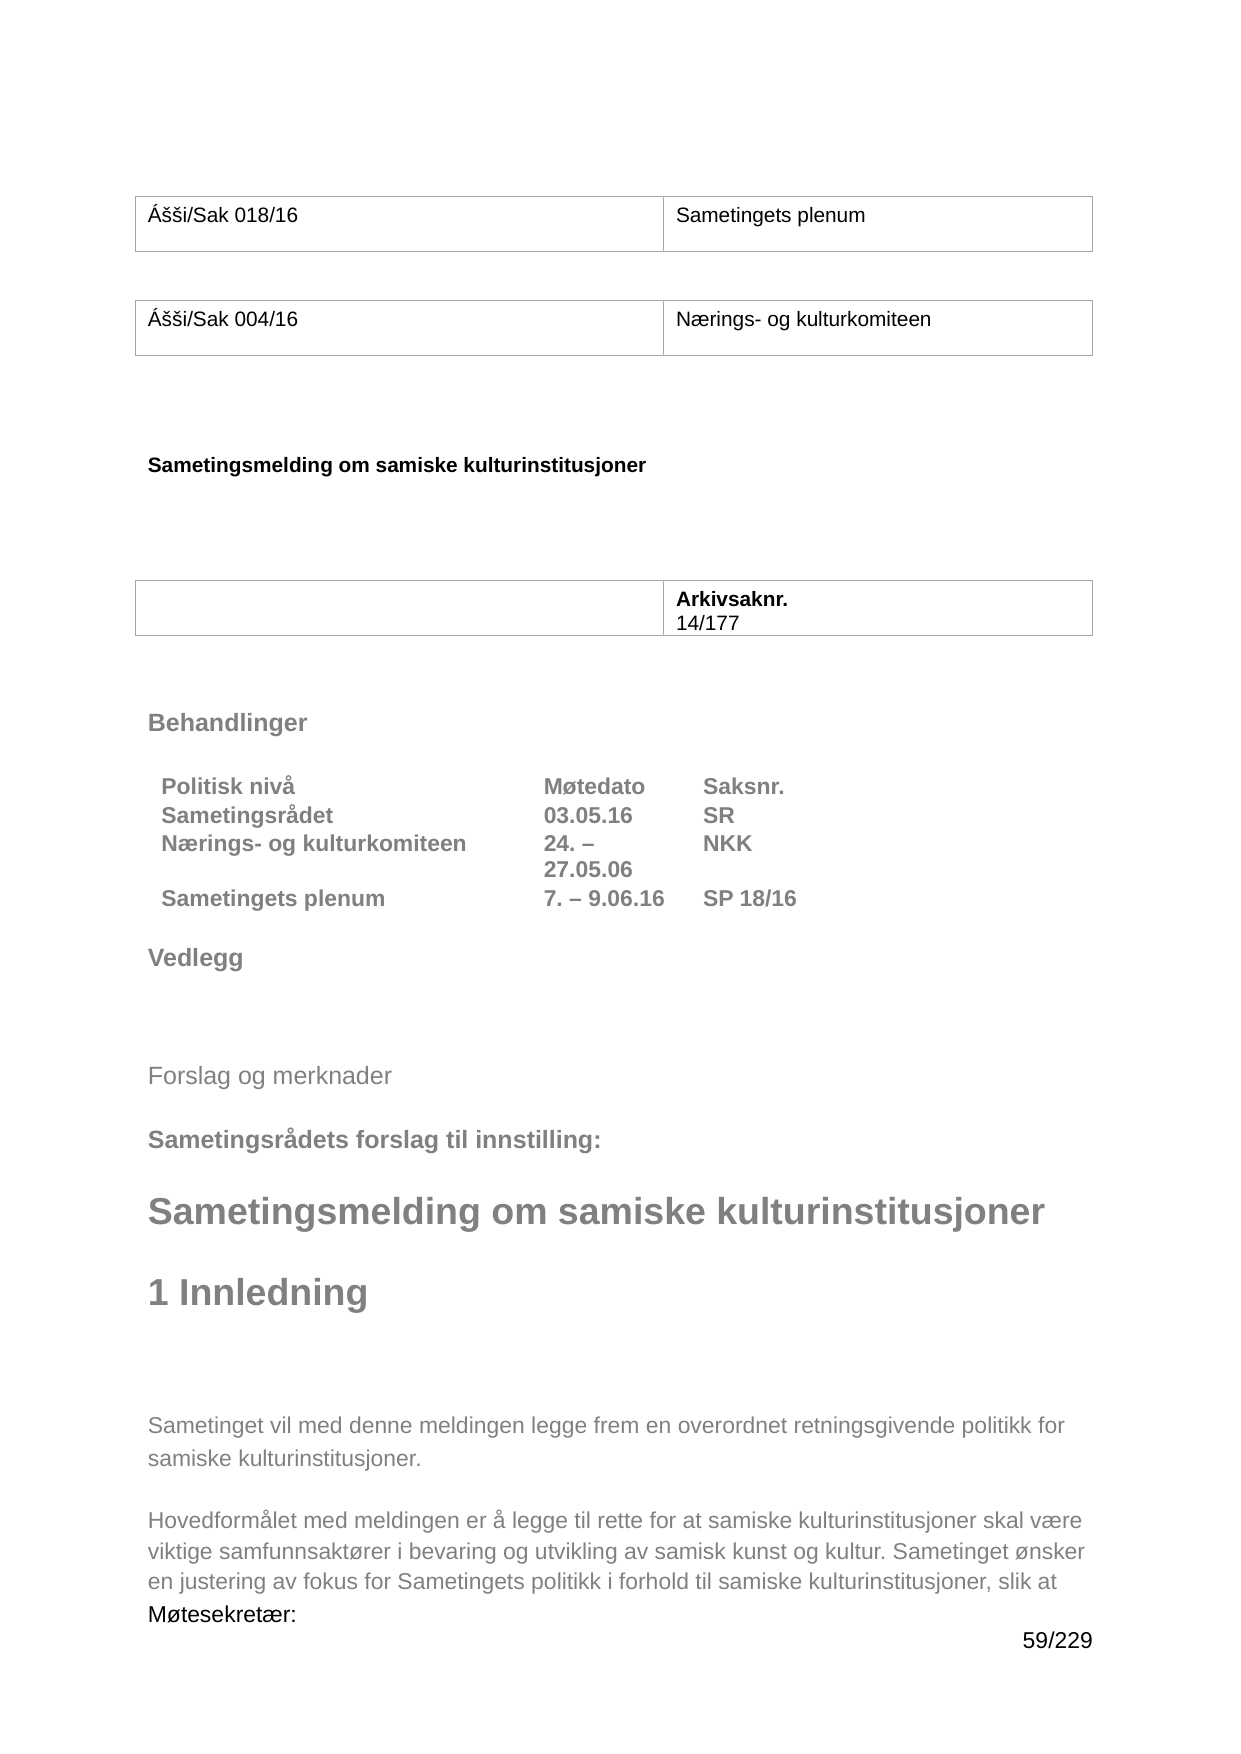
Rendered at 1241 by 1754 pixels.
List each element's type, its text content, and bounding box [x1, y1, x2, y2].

table_header Møtedato [530, 772, 689, 801]
table_header Behandlinger Vedlegg [136, 708, 1067, 1033]
table_header [148, 1007, 998, 1033]
table_cell 03.05.16 [530, 801, 689, 829]
table_header Sametingets plenum [664, 197, 1092, 251]
table_cell 24. – 27.05.06 [530, 829, 689, 884]
table_cell SP 18/16 [689, 884, 1056, 912]
table_header Arkivsaknr. 14/177 [664, 581, 1092, 634]
table_header [136, 581, 663, 634]
table_cell [136, 636, 664, 659]
table_cell [664, 636, 1092, 659]
table_cell Nærings- og kulturkomiteen [148, 829, 530, 884]
table_header Ášši/Sak 004/16 [136, 301, 663, 355]
table_cell SR [689, 801, 1056, 829]
table_header Ášši/Sak 018/16 [136, 197, 663, 251]
table_header Nærings- og kulturkomiteen [664, 301, 1092, 355]
table_header Politisk nivå [148, 772, 530, 801]
table_cell Sametingets plenum [148, 884, 530, 912]
table_header Saksnr. [689, 772, 1056, 801]
table_cell 7. – 9.06.16 [530, 884, 689, 912]
table_cell NKK [689, 829, 1056, 884]
table_cell Sametingsrådet [148, 801, 530, 829]
text Sametingsmelding om samiske kulturinstitusjoner [148, 453, 1093, 477]
